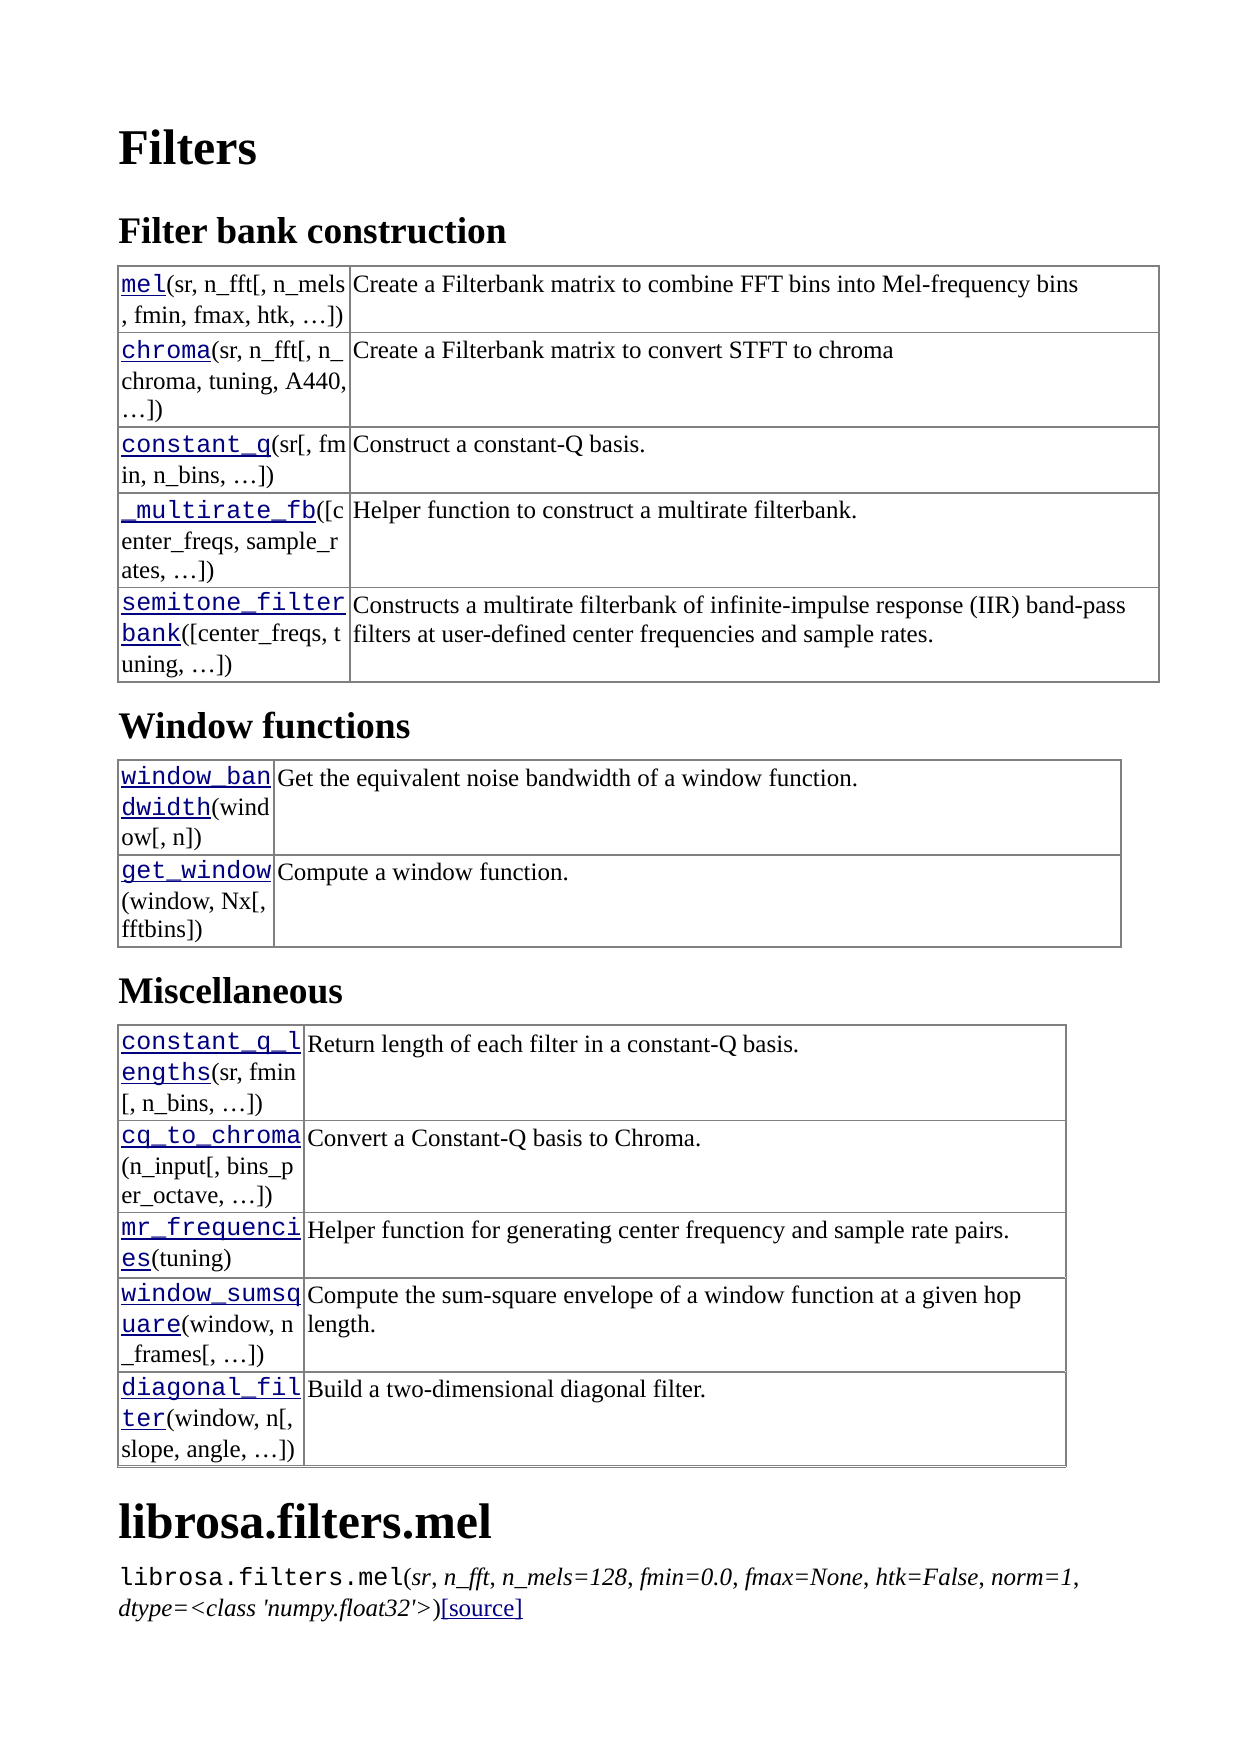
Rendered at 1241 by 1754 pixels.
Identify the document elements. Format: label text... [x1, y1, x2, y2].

table_header window_bandwidth(window[, n]) [119, 761, 273, 854]
subtitle Window functions [118, 703, 1122, 746]
table_cell Helper function for generating center frequency and sample rate pairs. [305, 1213, 1065, 1277]
table_cell window_sumsquare(window, n_frames[, …]) [119, 1279, 303, 1371]
table_cell Create a Filterbank matrix to convert STFT to chroma [351, 333, 1158, 426]
table_cell Convert a Constant-Q basis to Chroma. [305, 1121, 1065, 1212]
table_cell Construct a constant-Q basis. [351, 428, 1158, 492]
table_cell chroma(sr, n_fft[, n_chroma, tuning, A440, …]) [119, 333, 349, 426]
table_cell Helper function to construct a multirate filterbank. [351, 494, 1158, 587]
table_cell semitone_filterbank([center_freqs, tuning, …]) [119, 588, 349, 681]
subtitle Filter bank construction [118, 209, 1122, 252]
table_cell mr_frequencies(tuning) [119, 1213, 303, 1277]
table_cell get_window(window, Nx[, fftbins]) [119, 856, 273, 946]
table_header constant_q_lengths(sr, fmin[, n_bins, …]) [119, 1026, 303, 1119]
table_cell Build a two-dimensional diagonal filter. [305, 1373, 1065, 1465]
table_cell _multirate_fb([center_freqs, sample_rates, …]) [119, 494, 349, 587]
table_cell Compute the sum-square envelope of a window function at a given hop length. [305, 1279, 1065, 1371]
table_header Return length of each filter in a constant-Q basis. [305, 1026, 1065, 1119]
table_cell Compute a window function. [275, 856, 1120, 946]
table_header mel(sr, n_fft[, n_mels, fmin, fmax, htk, …]) [119, 267, 349, 332]
subtitle librosa.filters.mel [118, 1492, 1122, 1549]
table_header Get the equivalent noise bandwidth of a window function. [275, 761, 1120, 854]
table_cell cq_to_chroma(n_input[, bins_per_octave, …]) [119, 1121, 303, 1212]
table_cell Constructs a multirate filterbank of infinite-impulse response (IIR) band-pass filters at user-defined center frequencies and sample rates. [351, 588, 1158, 681]
subtitle Miscellaneous [118, 968, 1122, 1012]
table_cell constant_q(sr[, fmin, n_bins, …]) [119, 428, 349, 492]
subtitle librosa.filters.mel(sr, n_fft, n_mels=128, fmin=0.0, fmax=None, htk=False, norm=1, dtype=<class 'numpy.float32'>)[source] [118, 1562, 1122, 1621]
table_cell diagonal_filter(window, n[, slope, angle, …]) [119, 1373, 303, 1465]
subtitle Filters [118, 118, 1122, 176]
table_header Create a Filterbank matrix to combine FFT bins into Mel-frequency bins [351, 267, 1158, 332]
